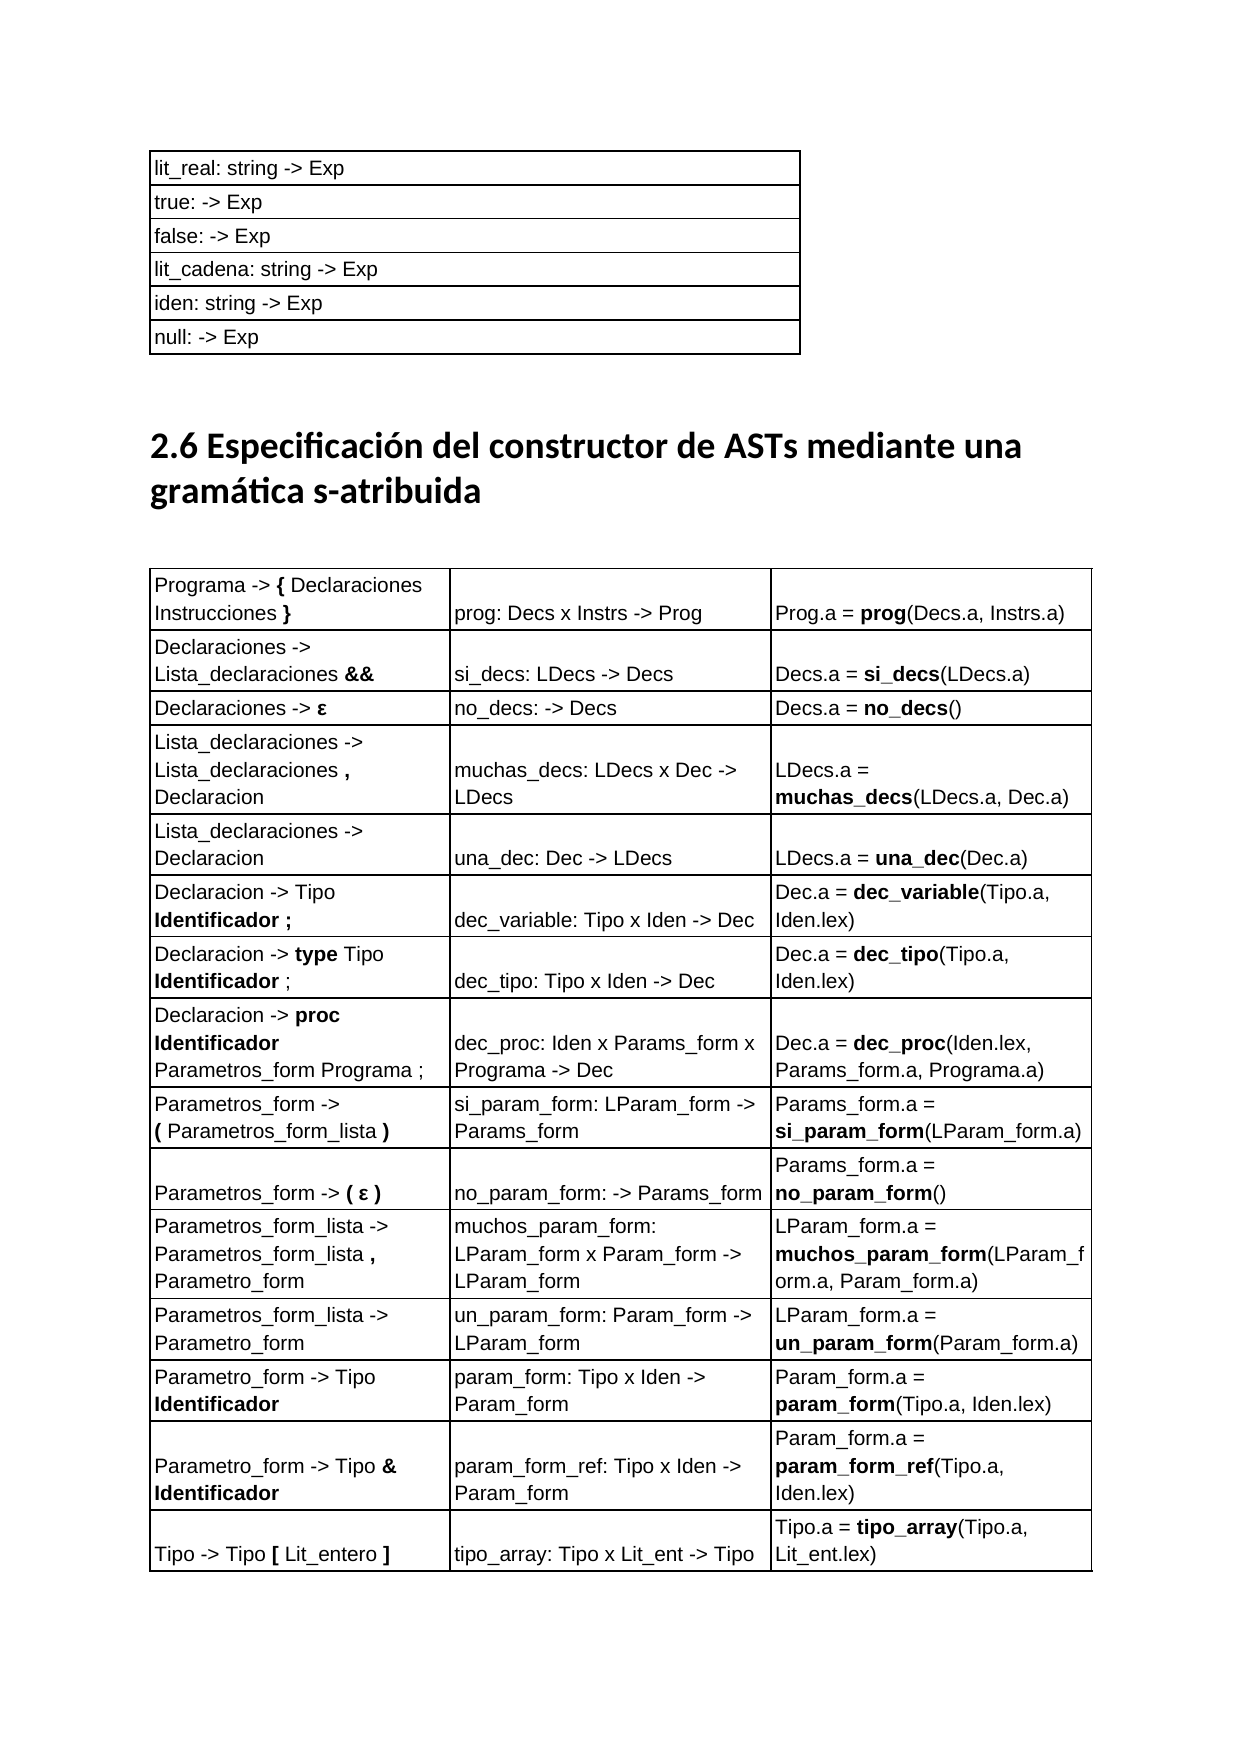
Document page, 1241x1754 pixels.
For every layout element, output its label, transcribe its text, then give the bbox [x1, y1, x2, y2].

table_cell Params_form.a = si_param_form(LParam_form.a) [772, 1088, 1091, 1147]
table_cell Tipo.a = tipo_array(Tipo.a, Lit_ent.lex) [772, 1511, 1091, 1570]
table_cell Dec.a = dec_proc(Iden.lex, Params_form.a, Programa.a) [772, 999, 1091, 1086]
table_cell Parametros_form -> ( Parametros_form_lista ) [151, 1088, 449, 1147]
table_header Prog.a = prog(Decs.a, Instrs.a) [772, 569, 1091, 629]
table_cell tipo_array: Tipo x Lit_ent -> Tipo [451, 1511, 770, 1570]
table_cell Param_form.a = param_form(Tipo.a, Iden.lex) [772, 1361, 1091, 1420]
table_cell param_form_ref: Tipo x Iden -> Param_form [451, 1422, 770, 1509]
table_cell Decs.a = si_decs(LDecs.a) [772, 631, 1091, 690]
table_cell Declaraciones -> ε [151, 692, 449, 724]
subtitle 2.6 Especificación del constructor de ASTs mediante una gramática s-atribuida [150, 422, 1090, 513]
table_cell LParam_form.a = un_param_form(Param_form.a) [772, 1299, 1091, 1359]
table_cell true: -> Exp [151, 186, 799, 218]
table_cell LDecs.a = muchas_decs(LDecs.a, Dec.a) [772, 726, 1091, 813]
table_header prog: Decs x Instrs -> Prog [451, 569, 770, 629]
table_cell muchos_param_form: LParam_form x Param_form -> LParam_form [451, 1210, 770, 1297]
table_cell Parametros_form -> ( ε ) [151, 1149, 449, 1209]
table_cell Declaraciones -> Lista_declaraciones && [151, 631, 449, 690]
table_cell no_decs: -> Decs [451, 692, 770, 724]
table_cell Lista_declaraciones -> Lista_declaraciones , Declaracion [151, 726, 449, 813]
table_cell Dec.a = dec_variable(Tipo.a, Iden.lex) [772, 876, 1091, 936]
table_cell una_dec: Dec -> LDecs [451, 815, 770, 874]
table_cell Declaracion -> type Tipo Identificador ; [151, 937, 449, 997]
table_cell Decs.a = no_decs() [772, 692, 1091, 724]
table_cell Parametros_form_lista -> Parametro_form [151, 1299, 449, 1359]
table_header Programa -> { Declaraciones Instrucciones } [151, 569, 449, 629]
table_cell Declaracion -> proc Identificador Parametros_form Programa ; [151, 999, 449, 1086]
table_cell dec_proc: Iden x Params_form x Programa -> Dec [451, 999, 770, 1086]
table_cell Dec.a = dec_tipo(Tipo.a, Iden.lex) [772, 937, 1091, 997]
table_cell si_param_form: LParam_form -> Params_form [451, 1088, 770, 1147]
table_cell LParam_form.a = muchos_param_form(LParam_form.a, Param_form.a) [772, 1210, 1091, 1297]
table_cell Tipo -> Tipo [ Lit_entero ] [151, 1511, 449, 1570]
table_cell lit_cadena: string -> Exp [151, 253, 799, 285]
table_cell si_decs: LDecs -> Decs [451, 631, 770, 690]
table_cell Parametro_form -> Tipo & Identificador [151, 1422, 449, 1509]
table_cell dec_variable: Tipo x Iden -> Dec [451, 876, 770, 936]
table_cell Parametro_form -> Tipo Identificador [151, 1361, 449, 1420]
table_cell param_form: Tipo x Iden -> Param_form [451, 1361, 770, 1420]
table_cell muchas_decs: LDecs x Dec -> LDecs [451, 726, 770, 813]
table_cell null: -> Exp [151, 321, 799, 353]
table_cell Param_form.a = param_form_ref(Tipo.a, Iden.lex) [772, 1422, 1091, 1509]
table_cell no_param_form: -> Params_form [451, 1149, 770, 1209]
table_cell Parametros_form_lista -> Parametros_form_lista , Parametro_form [151, 1210, 449, 1297]
table_cell Params_form.a = no_param_form() [772, 1149, 1091, 1209]
table_cell un_param_form: Param_form -> LParam_form [451, 1299, 770, 1359]
table_cell iden: string -> Exp [151, 287, 799, 319]
table_cell false: -> Exp [151, 219, 799, 252]
table_cell Lista_declaraciones -> Declaracion [151, 815, 449, 874]
table_cell Declaracion -> Tipo Identificador ; [151, 876, 449, 936]
table_cell dec_tipo: Tipo x Iden -> Dec [451, 937, 770, 997]
table_cell LDecs.a = una_dec(Dec.a) [772, 815, 1091, 874]
table_cell lit_real: string -> Exp [151, 152, 799, 184]
